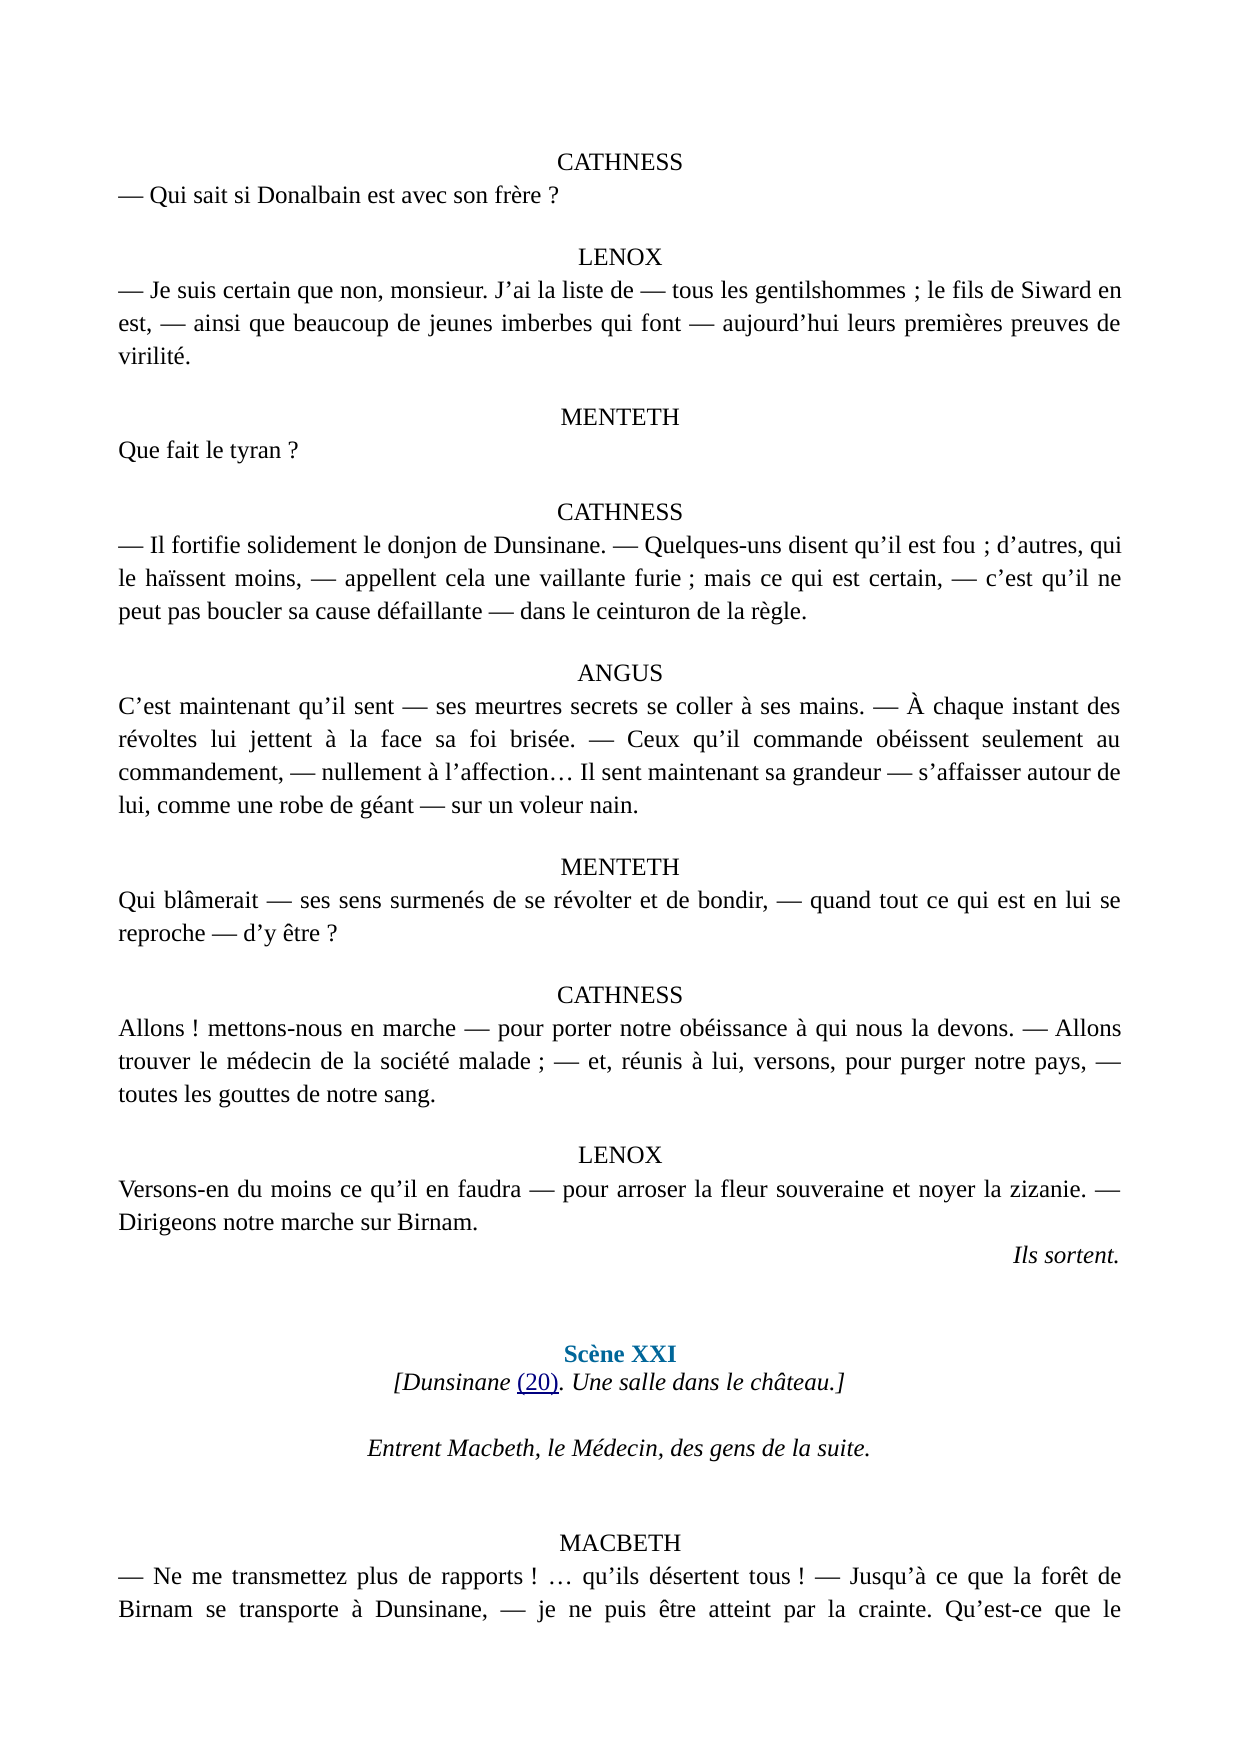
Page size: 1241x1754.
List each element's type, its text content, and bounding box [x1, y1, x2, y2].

text — Qui sait si Donalbain est avec son frère ? [118, 180, 1122, 209]
subtitle Scène XXI [118, 1339, 1122, 1367]
text LENOX [118, 242, 1122, 270]
text MENTETH [118, 852, 1122, 881]
text LENOX [118, 1141, 1122, 1169]
text Ils sortent. [118, 1240, 1122, 1268]
text Versons-en du moins ce qu’il en faudra — pour arroser la fleur souveraine et noyer la zizanie. — Dirigeons notre marche sur Birnam. [118, 1174, 1122, 1235]
text CATHNESS [118, 497, 1122, 526]
text C’est maintenant qu’il sent — ses meurtres secrets se coller à ses mains. — À chaque instant des révoltes lui jettent à la face sa foi brisée. — Ceux qu’il commande obéissent seulement au commandement, — nullement à l’affection… Il sent maintenant sa grandeur — s’affaisser autour de lui, comme une robe de géant — sur un voleur nain. [118, 691, 1122, 819]
text CATHNESS [118, 147, 1122, 176]
text CATHNESS [118, 980, 1122, 1008]
text MENTETH [118, 402, 1122, 431]
text — Ne me transmettez plus de rapports ! … qu’ils désertent tous ! — Jusqu’à ce que la forêt de Birnam se transporte à Dunsinane, — je ne puis être atteint par la crainte. Qu’est-ce que le [118, 1561, 1122, 1623]
text MACBETH [118, 1528, 1122, 1557]
text — Il fortifie solidement le donjon de Dunsinane. — Quelques-uns disent qu’il est fou ; d’autres, qui le haïssent moins, — appellent cela une vaillante furie ; mais ce qui est certain, — c’est qu’il ne peut pas boucler sa cause défaillante — dans le ceinturon de la règle. [118, 530, 1122, 625]
text Allons ! mettons-nous en marche — pour porter notre obéissance à qui nous la devons. — Allons trouver le médecin de la société malade ; — et, réunis à lui, versons, pour purger notre pays, — toutes les gouttes de notre sang. [118, 1013, 1122, 1108]
text Entrent Macbeth, le Médecin, des gens de la suite. [118, 1433, 1122, 1462]
text [Dunsinane (20). Une salle dans le château.] [118, 1367, 1122, 1396]
text Qui blâmerait — ses sens surmenés de se révolter et de bondir, — quand tout ce qui est en lui se reproche — d’y être ? [118, 885, 1122, 947]
text — Je suis certain que non, monsieur. J’ai la liste de — tous les gentilshommes ; le fils de Siward en est, — ainsi que beaucoup de jeunes imberbes qui font — aujourd’hui leurs premières preuves de virilité. [118, 275, 1122, 369]
text Que fait le tyran ? [118, 436, 1122, 464]
text ANGUS [118, 658, 1122, 687]
